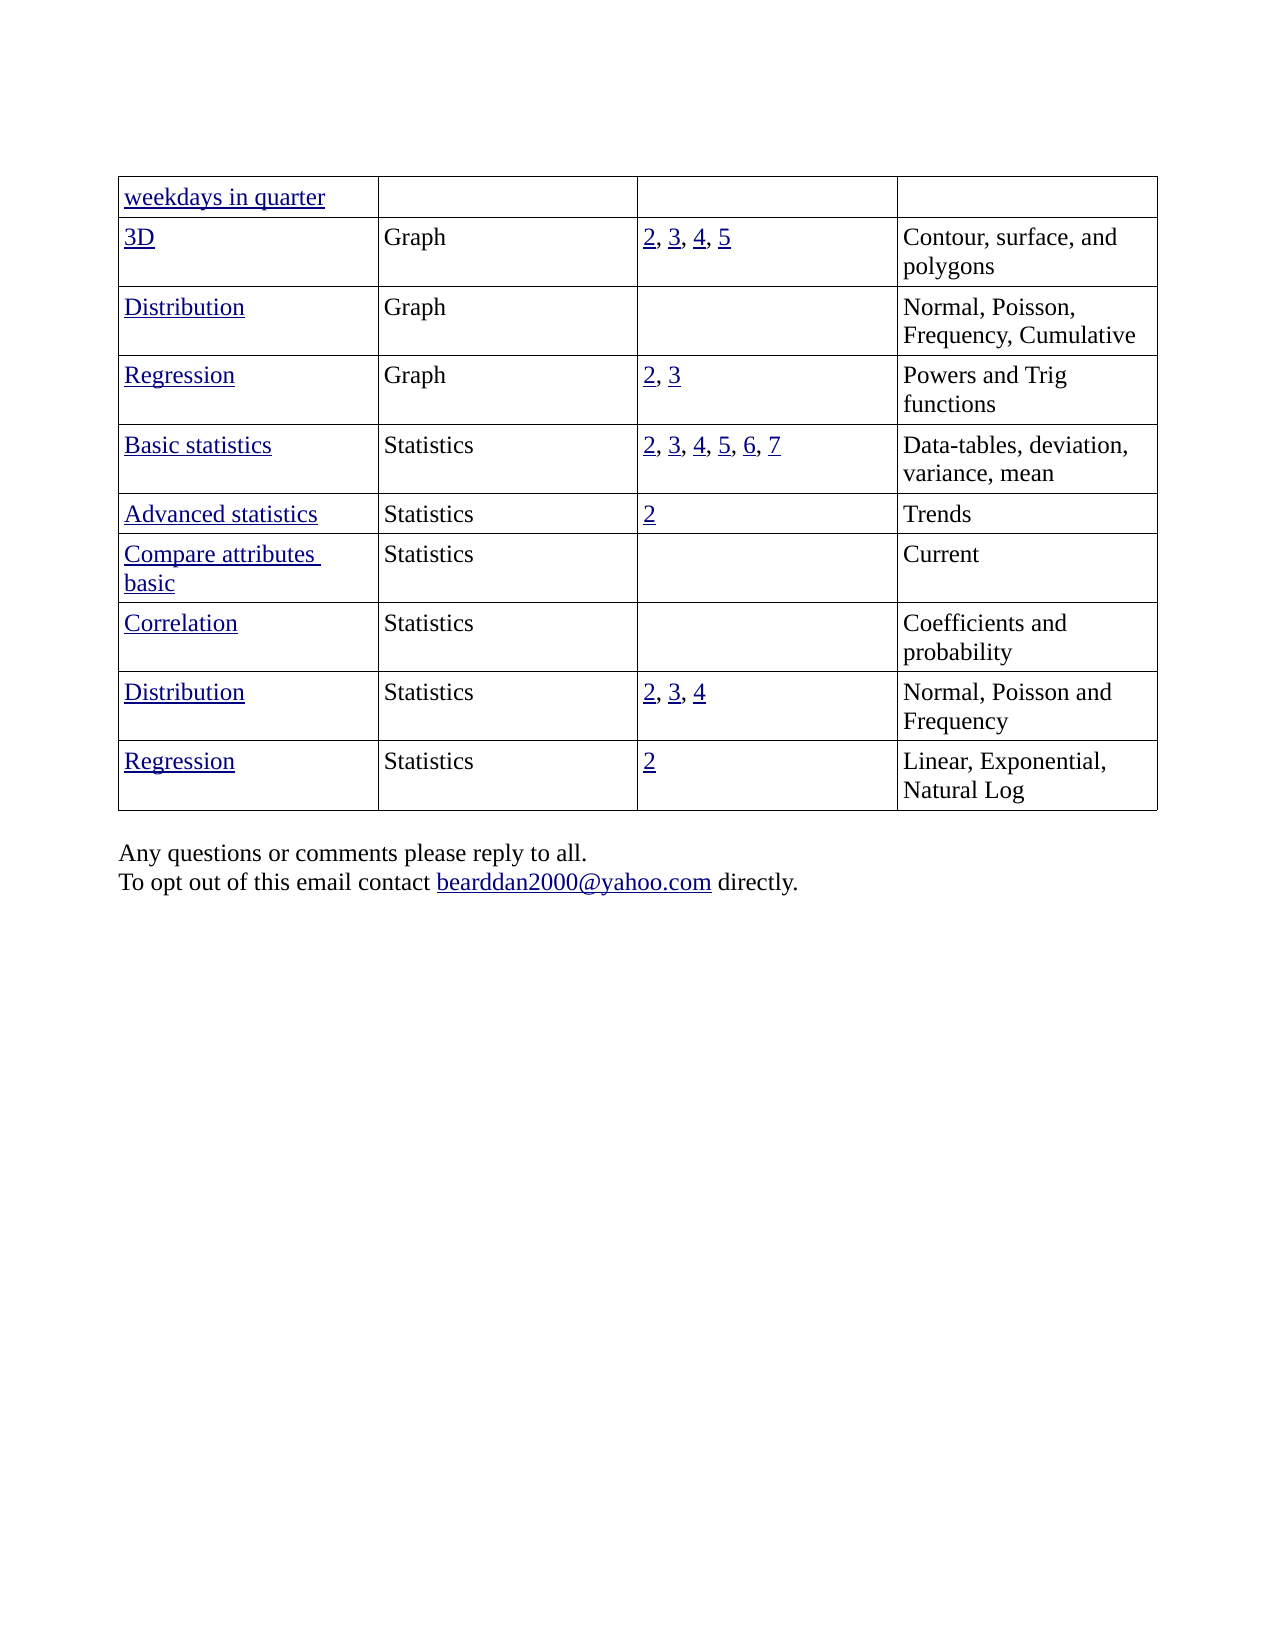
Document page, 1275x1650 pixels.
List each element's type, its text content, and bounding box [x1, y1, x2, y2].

table_cell [638, 177, 897, 217]
text Any questions or comments please reply to all. [118, 811, 1157, 867]
table_cell Distribution [119, 287, 378, 355]
table_cell Normal, Poisson and Frequency [898, 672, 1157, 740]
table_cell Contour, surface, and polygons [898, 218, 1157, 286]
table_cell weekdays in quarter [119, 177, 378, 217]
table_cell Statistics [379, 494, 637, 533]
table_cell [638, 287, 897, 355]
table_cell Graph [379, 218, 637, 286]
table_cell Correlation [119, 603, 378, 671]
table_cell Regression [119, 741, 378, 809]
table_cell Trends [898, 494, 1157, 533]
table_cell Powers and Trig functions [898, 356, 1157, 424]
table_cell 2, 3, 4, 5, 6, 7 [638, 425, 897, 493]
table_cell Basic statistics [119, 425, 378, 493]
table_cell Current [898, 534, 1157, 602]
table_cell Regression [119, 356, 378, 424]
text To opt out of this email contact bearddan2000@yahoo.com directly. [118, 867, 1157, 896]
table_cell Statistics [379, 741, 637, 809]
table_cell Linear, Exponential, Natural Log [898, 741, 1157, 809]
table_cell 2, 3 [638, 356, 897, 424]
table_cell [898, 177, 1157, 217]
table_cell Compare attributes basic [119, 534, 378, 602]
table_cell 2, 3, 4, 5 [638, 218, 897, 286]
table_cell Statistics [379, 534, 637, 602]
table_cell Distribution [119, 672, 378, 740]
table_cell Advanced statistics [119, 494, 378, 533]
table_cell Graph [379, 356, 637, 424]
table_cell Graph [379, 287, 637, 355]
table_cell 2, 3, 4 [638, 672, 897, 740]
table_cell 2 [638, 741, 897, 809]
table_cell Data-tables, deviation, variance, mean [898, 425, 1157, 493]
table_cell Statistics [379, 603, 637, 671]
table_cell Coefficients and probability [898, 603, 1157, 671]
table_cell Statistics [379, 425, 637, 493]
table_cell 2 [638, 494, 897, 533]
table_cell [638, 603, 897, 671]
table_cell Normal, Poisson, Frequency, Cumulative [898, 287, 1157, 355]
table_cell Statistics [379, 672, 637, 740]
table_cell 3D [119, 218, 378, 286]
table_cell [379, 177, 637, 217]
table_cell [638, 534, 897, 602]
